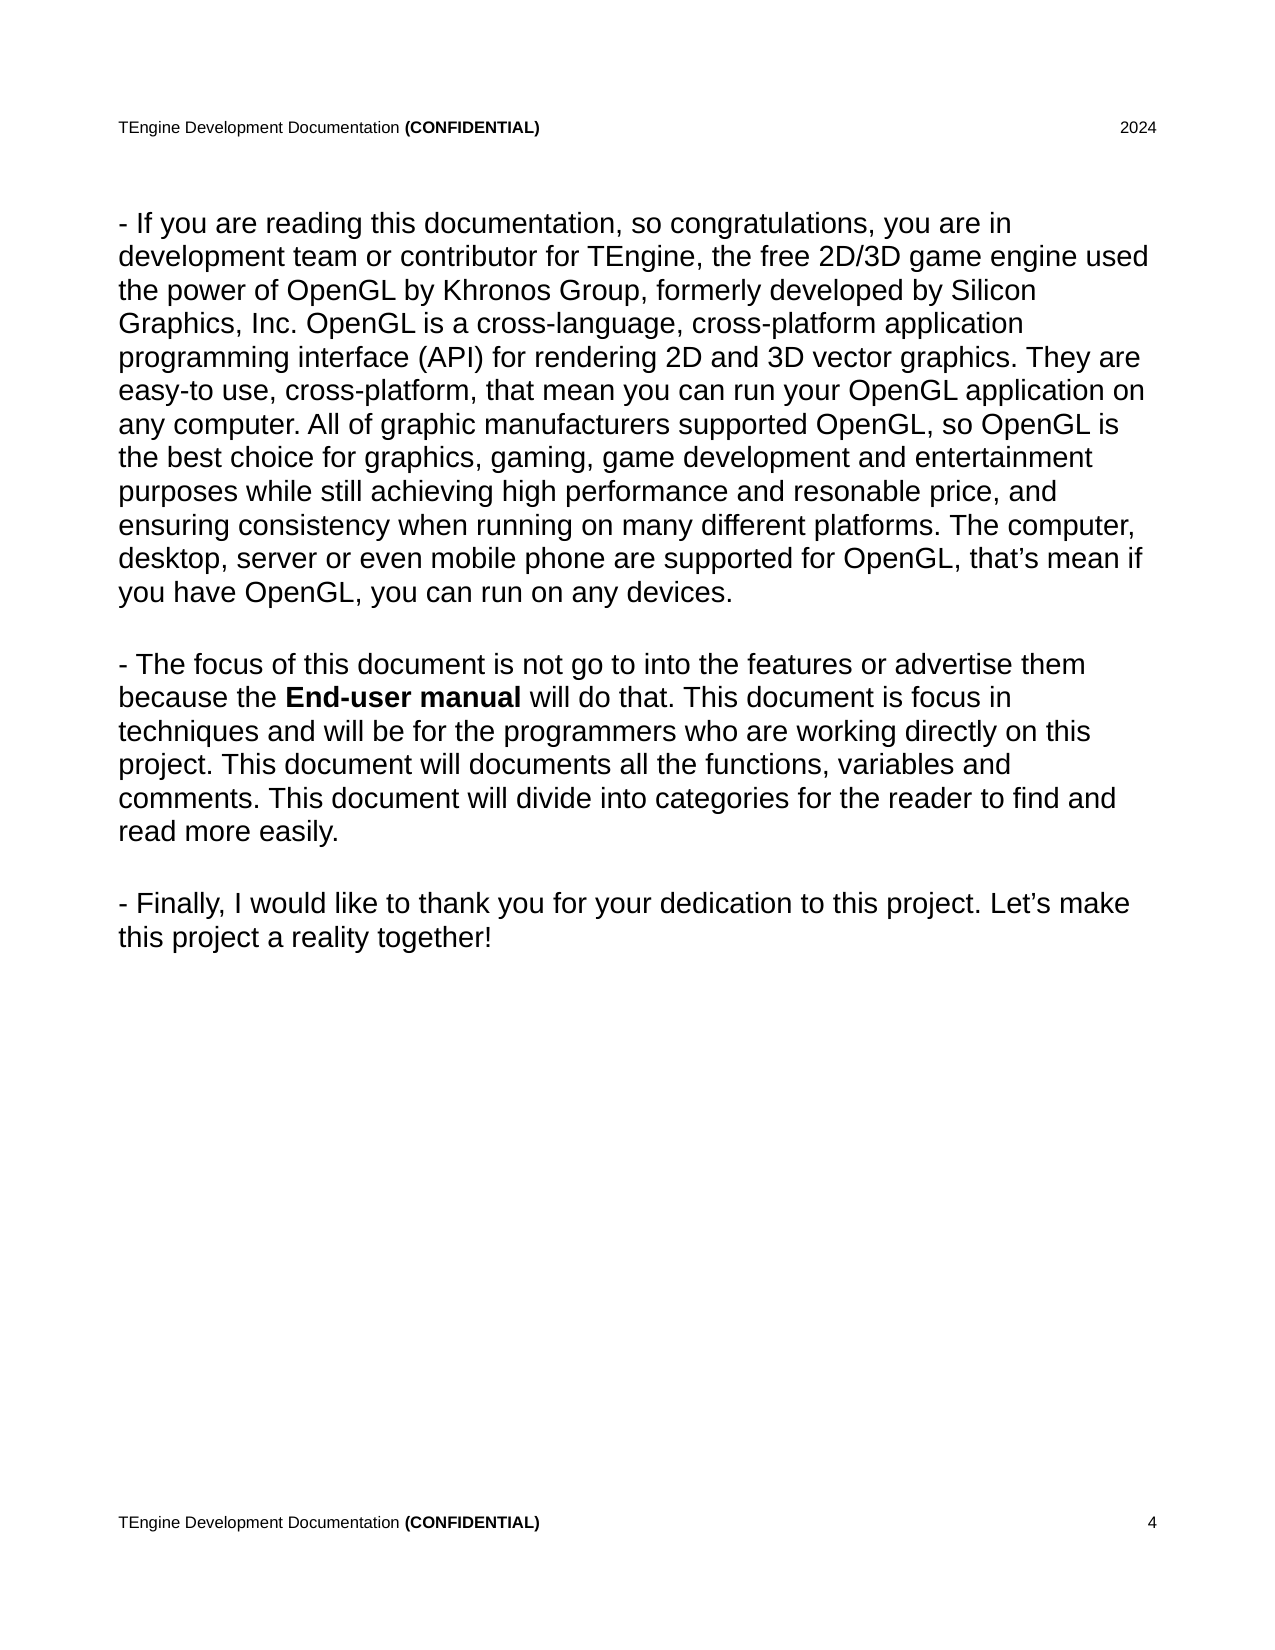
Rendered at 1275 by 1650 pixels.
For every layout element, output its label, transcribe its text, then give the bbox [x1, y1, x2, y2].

text - If you are reading this documentation, so congratulations, you are in development team or contributor for TEngine, the free 2D/3D game engine used the power of OpenGL by Khronos Group, formerly developed by Silicon Graphics, Inc. OpenGL is a cross-language, cross-platform application programming interface (API) for rendering 2D and 3D vector graphics. They are easy-to use, cross-platform, that mean you can run your OpenGL application on any computer. All of graphic manufacturers supported OpenGL, so OpenGL is the best choice for graphics, gaming, game development and entertainment purposes while still achieving high performance and resonable price, and ensuring consistency when running on many different platforms. The computer, desktop, server or even mobile phone are supported for OpenGL, that’s mean if you have OpenGL, you can run on any devices. [118, 206, 1157, 608]
text - The focus of this document is not go to into the features or advertise them because the End-user manual will do that. This document is focus in techniques and will be for the programmers who are working directly on this project. This document will documents all the functions, variables and comments. This document will divide into categories for the reader to find and read more easily. [118, 647, 1157, 848]
text - Finally, I would like to thank you for your dedication to this project. Let’s make this project a reality together! [118, 886, 1157, 953]
